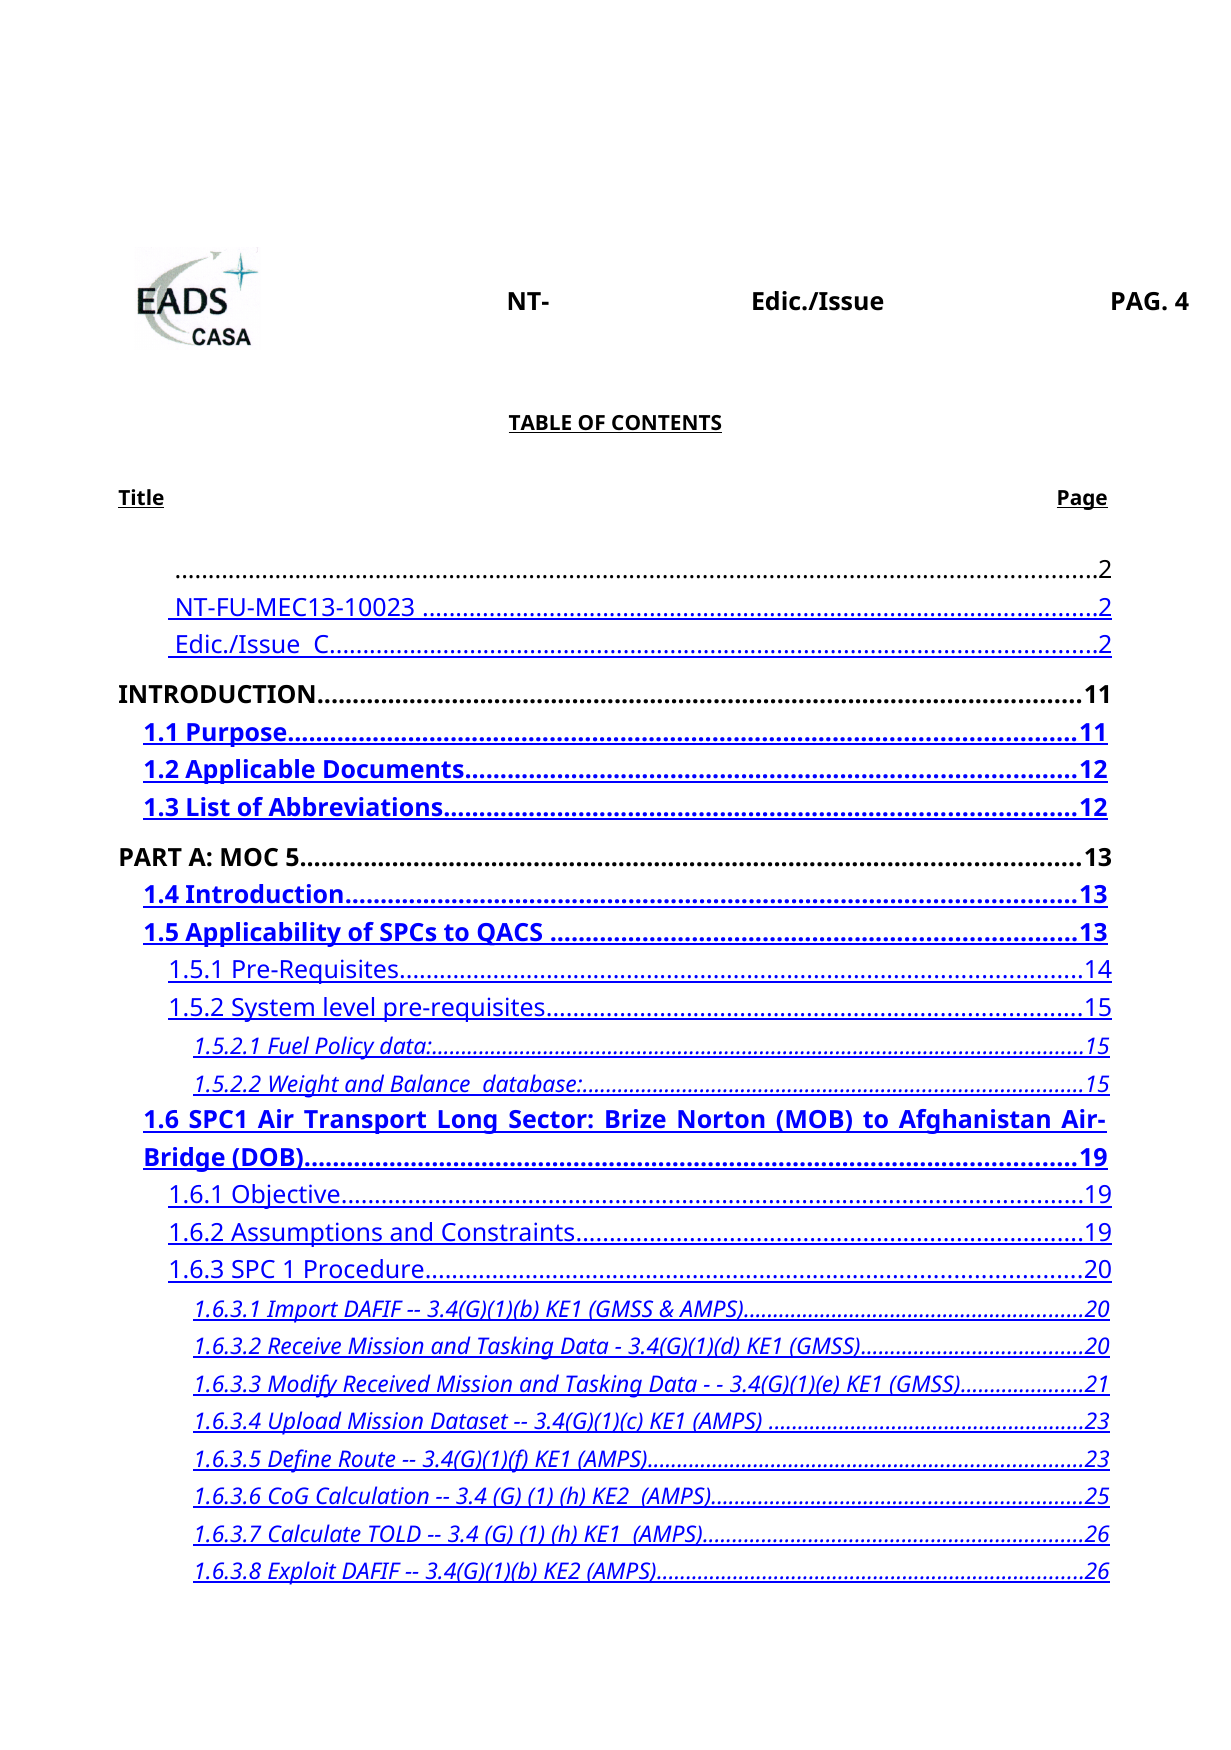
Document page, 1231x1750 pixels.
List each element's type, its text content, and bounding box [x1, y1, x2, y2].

text Title Page [118, 474, 1112, 511]
text 1.5.2 System level pre-requisites 15 [168, 986, 1112, 1018]
text NT-FU-MEC13-10023 2 [168, 586, 1112, 618]
text 1.5.2.1 Fuel Policy data: 15 [193, 1024, 1112, 1061]
text Edic./Issue C 2 [168, 624, 1112, 656]
text 1.6.2 Assumptions and Constraints 19 [168, 1211, 1112, 1243]
text 1.6.3.5 Define Route -- 3.4(G)(1)(f) KE1 (AMPS) 23 [193, 1436, 1112, 1474]
text 1.6.3.7 Calculate TOLD -- 3.4 (G) (1) (h) KE1 (AMPS) 26 [193, 1511, 1112, 1549]
text 1.6 SPC1 Air Transport Long Sector: Brize Norton (MOB) to Afghanistan Air-Bridge (DOB) 19 [143, 1099, 1107, 1131]
text 1.6.3.4 Upload Mission Dataset -- 3.4(G)(1)(c) KE1 (AMPS) 23 [193, 1399, 1112, 1436]
text 1.6 SPC1 Air Transport Long Sector: Brize Norton (MOB) to Afghanistan Air-Bridge (DOB) 19 [143, 1170, 1107, 1174]
text [168, 1245, 1112, 1249]
text [143, 820, 1107, 824]
text 1.4 Introduction 13 [143, 874, 1107, 906]
text 1.1 Purpose 11 [143, 711, 1107, 743]
text 1.5.1 Pre-Requisites 14 [168, 949, 1112, 981]
text 1.6.3.8 Exploit DAFIF -- 3.4(G)(1)(b) KE2 (AMPS) 26 [193, 1549, 1112, 1586]
picture [134, 247, 261, 350]
text 1.6 SPC1 Air Transport Long Sector: Brize Norton (MOB) to Afghanistan Air-Bridge (DOB) 19 [143, 1133, 1107, 1168]
text [168, 1020, 1112, 1024]
text Introduction 11 [118, 674, 1112, 711]
text 1.2 Applicable Documents 12 [143, 749, 1107, 781]
text PART A: MoC 5 13 [118, 836, 1112, 874]
text 1.6.3 SPC 1 Procedure 20 [168, 1249, 1112, 1281]
text 1.6.1 Objective 19 [168, 1174, 1112, 1206]
text 1.6.3.3 Modify Received Mission and Tasking Data - - 3.4(G)(1)(e) KE1 (GMSS) 21 [193, 1361, 1112, 1399]
text 1.5.2.2 Weight and Balance database: 15 [193, 1061, 1112, 1099]
text 2 [168, 549, 1112, 586]
text 1.3 List of Abbreviations 12 [143, 786, 1107, 818]
text 1.6.3.6 CoG Calculation -- 3.4 (G) (1) (h) KE2 (AMPS) 25 [193, 1474, 1112, 1511]
text 1.6.3.1 Import DAFIF -- 3.4(G)(1)(b) KE1 (GMSS & AMPS) 20 [193, 1286, 1112, 1324]
text [143, 745, 1107, 749]
text 1.6.3.2 Receive Mission and Tasking Data - 3.4(G)(1)(d) KE1 (GMSS) 20 [193, 1324, 1112, 1361]
text [143, 945, 1107, 949]
text 1.5 Applicability of SPCs to QACS 13 [143, 911, 1107, 943]
text TABLE OF CONTENTS [118, 399, 1112, 436]
text [168, 620, 1112, 624]
